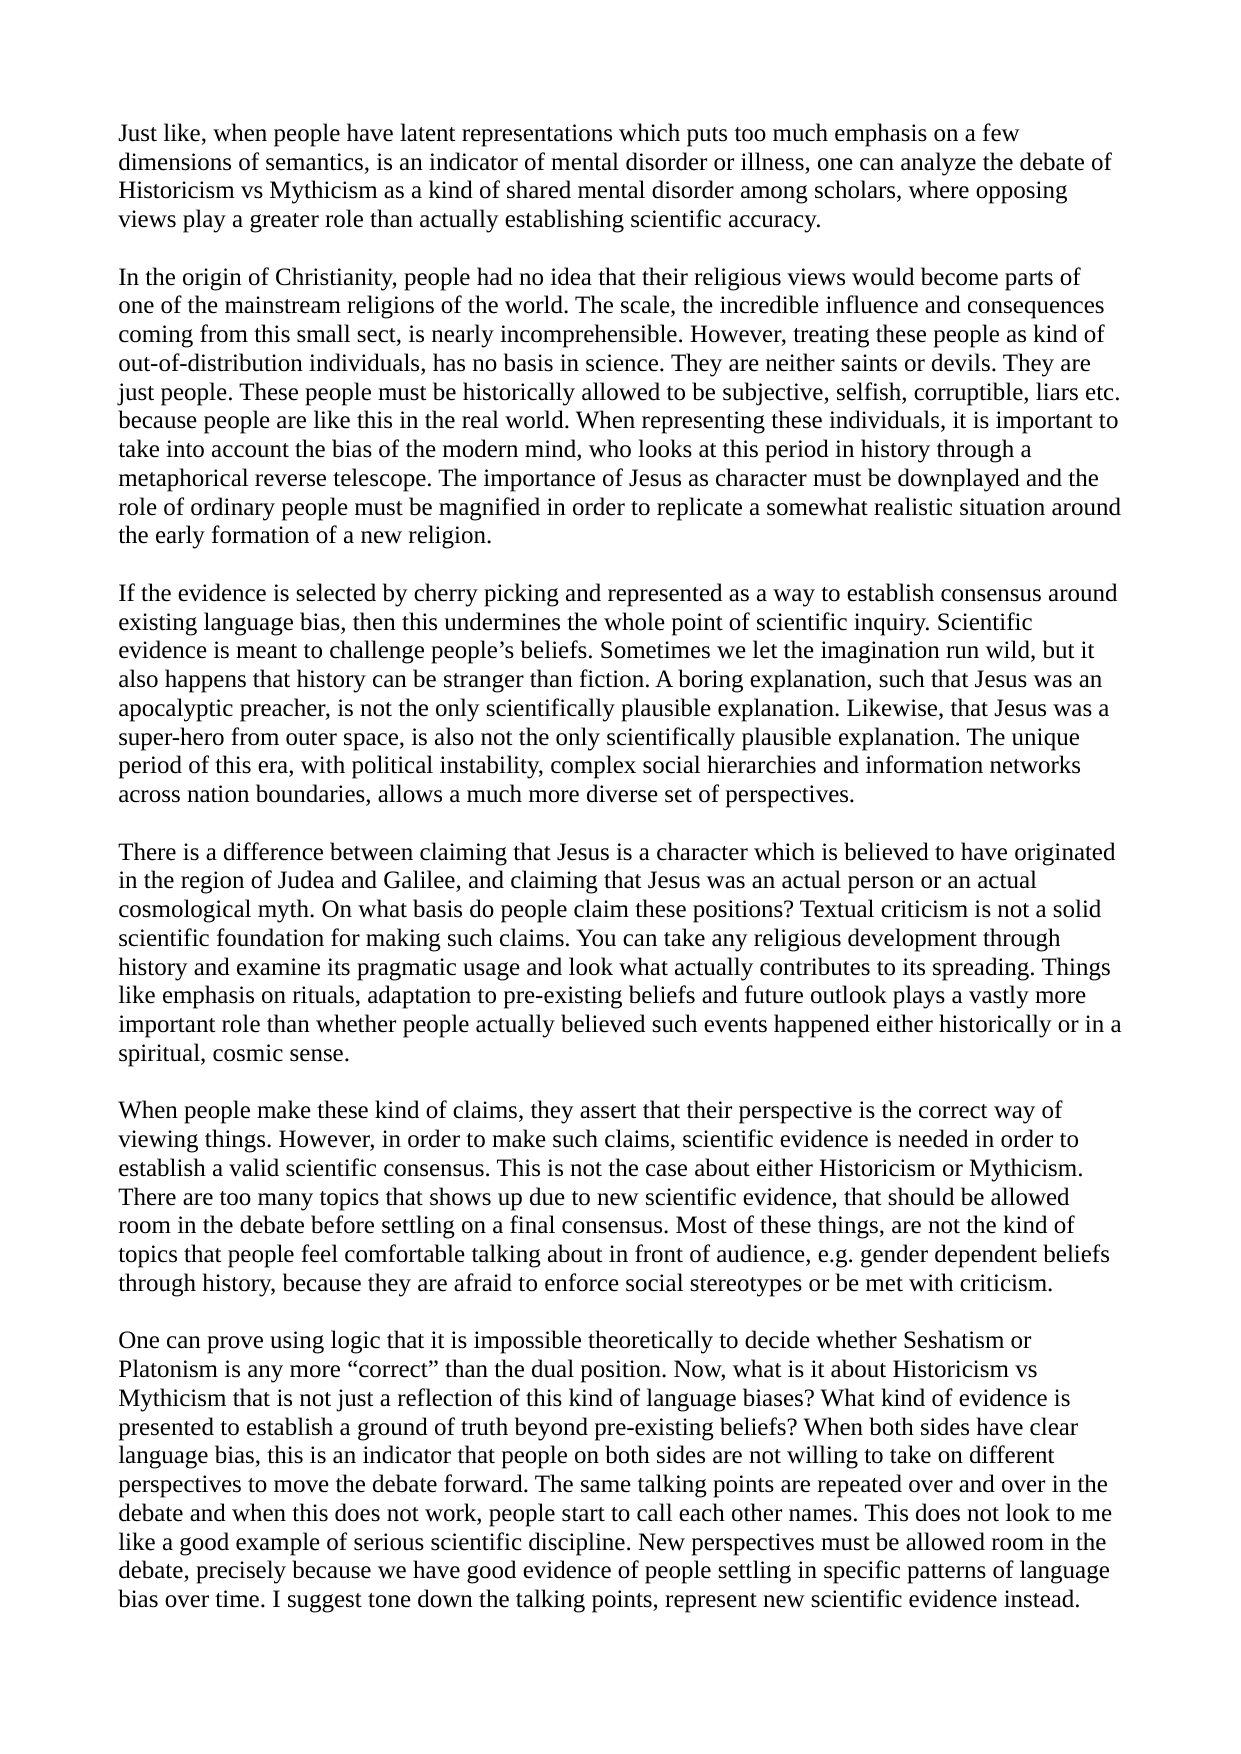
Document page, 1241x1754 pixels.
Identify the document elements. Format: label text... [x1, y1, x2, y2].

text One can prove using logic that it is impossible theoretically to decide whether Seshatism or Platonism is any more “correct” than the dual position. Now, what is it about Historicism vs Mythicism that is not just a reflection of this kind of language biases? What kind of evidence is presented to establish a ground of truth beyond pre-existing beliefs? When both sides have clear language bias, this is an indicator that people on both sides are not willing to take on different perspectives to move the debate forward. The same talking points are repeated over and over in the debate and when this does not work, people start to call each other names. This does not look to me like a good example of serious scientific discipline. New perspectives must be allowed room in the debate, precisely because we have good evidence of people settling in specific patterns of language bias over time. I suggest tone down the talking points, represent new scientific evidence instead. [118, 1326, 1122, 1613]
text There is a difference between claiming that Jesus is a character which is believed to have originated in the region of Judea and Galilee, and claiming that Jesus was an actual person or an actual cosmological myth. On what basis do people claim these positions? Textual criticism is not a solid scientific foundation for making such claims. You can take any religious development through history and examine its pragmatic usage and look what actually contributes to its spreading. Things like emphasis on rituals, adaptation to pre-existing beliefs and future outlook plays a vastly more important role than whether people actually believed such events happened either historically or in a spiritual, cosmic sense. [118, 837, 1122, 1067]
text When people make these kind of claims, they assert that their perspective is the correct way of viewing things. However, in order to make such claims, scientific evidence is needed in order to establish a valid scientific consensus. This is not the case about either Historicism or Mythicism. There are too many topics that shows up due to new scientific evidence, that should be allowed room in the debate before settling on a final consensus. Most of these things, are not the kind of topics that people feel comfortable talking about in front of audience, e.g. gender dependent beliefs through history, because they are afraid to enforce social stereotypes or be met with criticism. [118, 1096, 1122, 1297]
text Just like, when people have latent representations which puts too much emphasis on a few dimensions of semantics, is an indicator of mental disorder or illness, one can analyze the debate of Historicism vs Mythicism as a kind of shared mental disorder among scholars, where opposing views play a greater role than actually establishing scientific accuracy. [118, 118, 1122, 233]
text In the origin of Christianity, people had no idea that their religious views would become parts of one of the mainstream religions of the world. The scale, the incredible influence and consequences coming from this small sect, is nearly incomprehensible. However, treating these people as kind of out-of-distribution individuals, has no basis in science. They are neither saints or devils. They are just people. These people must be historically allowed to be subjective, selfish, corruptible, liars etc. because people are like this in the real world. When representing these individuals, it is important to take into account the bias of the modern mind, who looks at this period in history through a metaphorical reverse telescope. The importance of Jesus as character must be downplayed and the role of ordinary people must be magnified in order to replicate a somewhat realistic situation around the early formation of a new religion. [118, 262, 1122, 549]
text If the evidence is selected by cherry picking and represented as a way to establish consensus around existing language bias, then this undermines the whole point of scientific inquiry. Scientific evidence is meant to challenge people’s beliefs. Sometimes we let the imagination run wild, but it also happens that history can be stranger than fiction. A boring explanation, such that Jesus was an apocalyptic preacher, is not the only scientifically plausible explanation. Likewise, that Jesus was a super-hero from outer space, is also not the only scientifically plausible explanation. The unique period of this era, with political instability, complex social hierarchies and information networks across nation boundaries, allows a much more diverse set of perspectives. [118, 578, 1122, 808]
